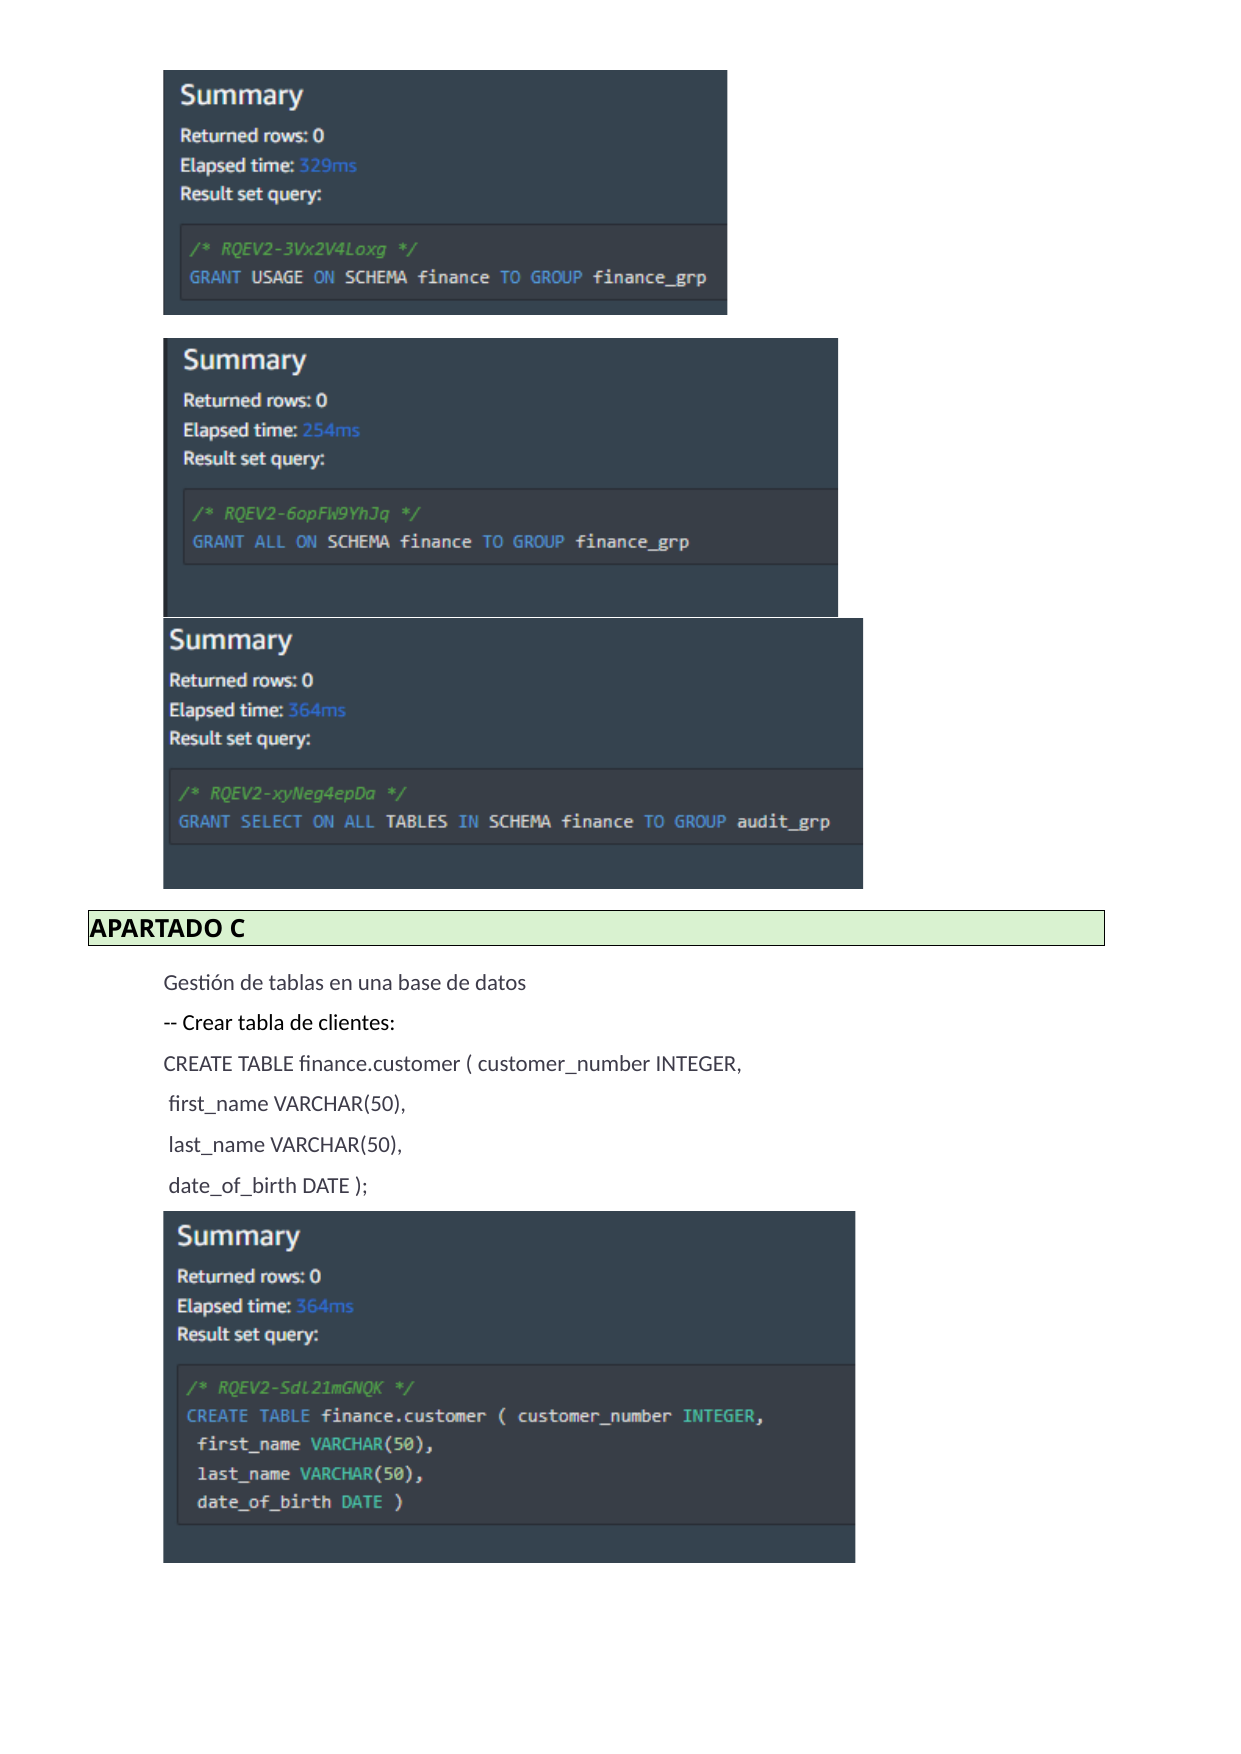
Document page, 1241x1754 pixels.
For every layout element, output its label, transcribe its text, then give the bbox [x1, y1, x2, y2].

text Gestión de tablas en una base de datos [163, 968, 1105, 996]
text -- Crear tabla de clientes: [163, 1008, 1105, 1036]
text APARTADO C [89, 911, 1104, 945]
text first_name VARCHAR(50), [163, 1089, 1105, 1117]
text last_name VARCHAR(50), [163, 1130, 1105, 1158]
text date_of_birth DATE ); [163, 1171, 1105, 1199]
text CREATE TABLE finance.customer ( customer_number INTEGER, [163, 1049, 1105, 1077]
